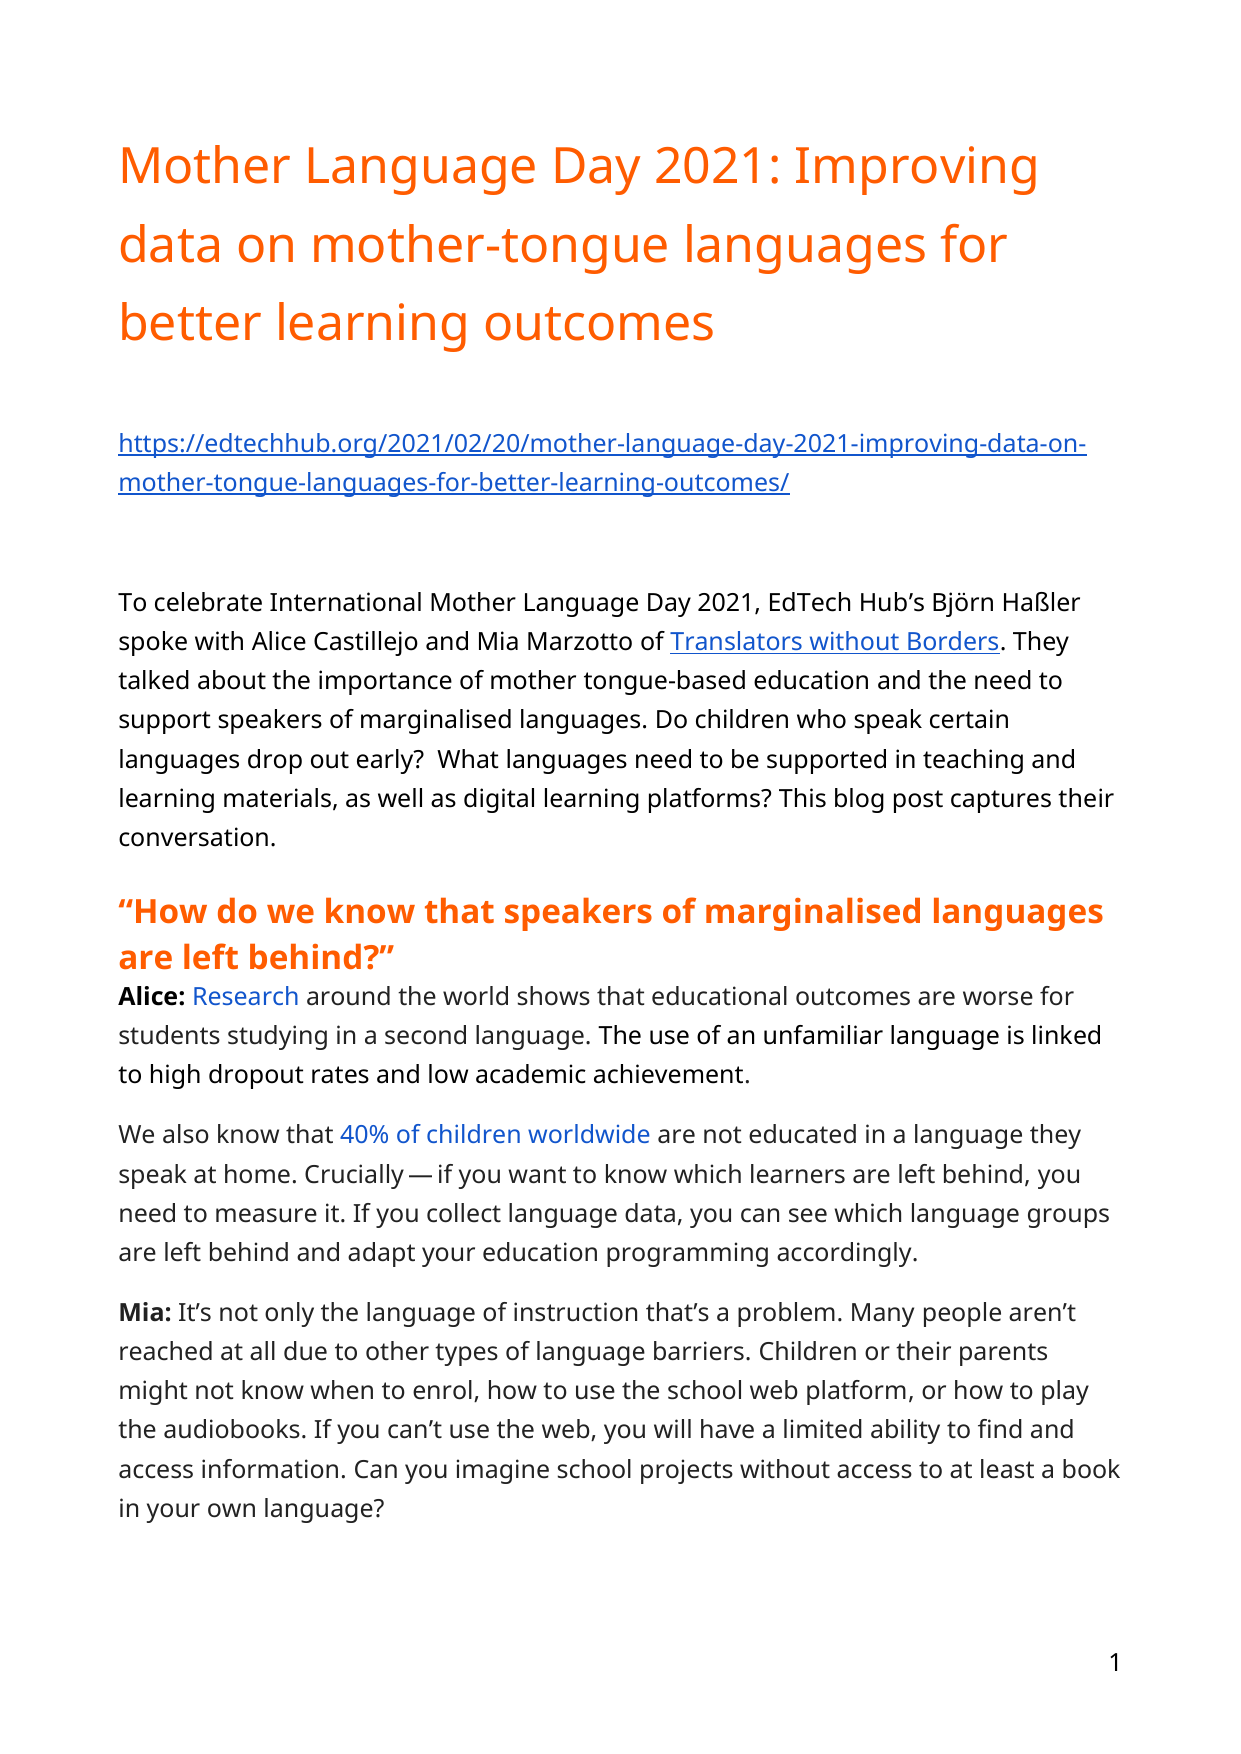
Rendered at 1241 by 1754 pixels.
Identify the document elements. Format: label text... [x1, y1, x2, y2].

text To celebrate International Mother Language Day 2021, EdTech Hub’s Björn Haßler spoke with Alice Castillejo and Mia Marzotto of Translators without Borders. They talked about the importance of mother tongue-based education and the need to support speakers of marginalised languages. Do children who speak certain languages drop out early? What languages need to be supported in teaching and learning materials, as well as digital learning platforms? This blog post captures their conversation. [118, 585, 1122, 854]
text https://edtechhub.org/2021/02/20/mother-language-day-2021-improving-data-on-mother-tongue-languages-for-better-learning-outcomes/ [118, 426, 1122, 499]
subtitle “How do we know that speakers of marginalised languages are left behind?” [118, 888, 1122, 979]
text Mia: It’s not only the language of instruction that’s a problem. Many people aren’t reached at all due to other types of language barriers. Children or their parents might not know when to enrol, how to use the school web platform, or how to play the audiobooks. If you can’t use the web, you will have a limited ability to find and access information. Can you imagine school projects without access to at least a book in your own language? [118, 1295, 1122, 1524]
text Alice: Research around the world shows that educational outcomes are worse for students studying in a second language. The use of an unfamiliar language is linked to high dropout rates and low academic achievement. [118, 979, 1122, 1091]
title Mother Language Day 2021: Improving data on mother-tongue languages for better learning outcomes [118, 131, 1122, 355]
text We also know that 40% of children worldwide are not educated in a language they speak at home. Crucially — if you want to know which learners are left behind, you need to measure it. If you collect language data, you can see which language groups are left behind and adapt your education programming accordingly. [118, 1117, 1122, 1269]
